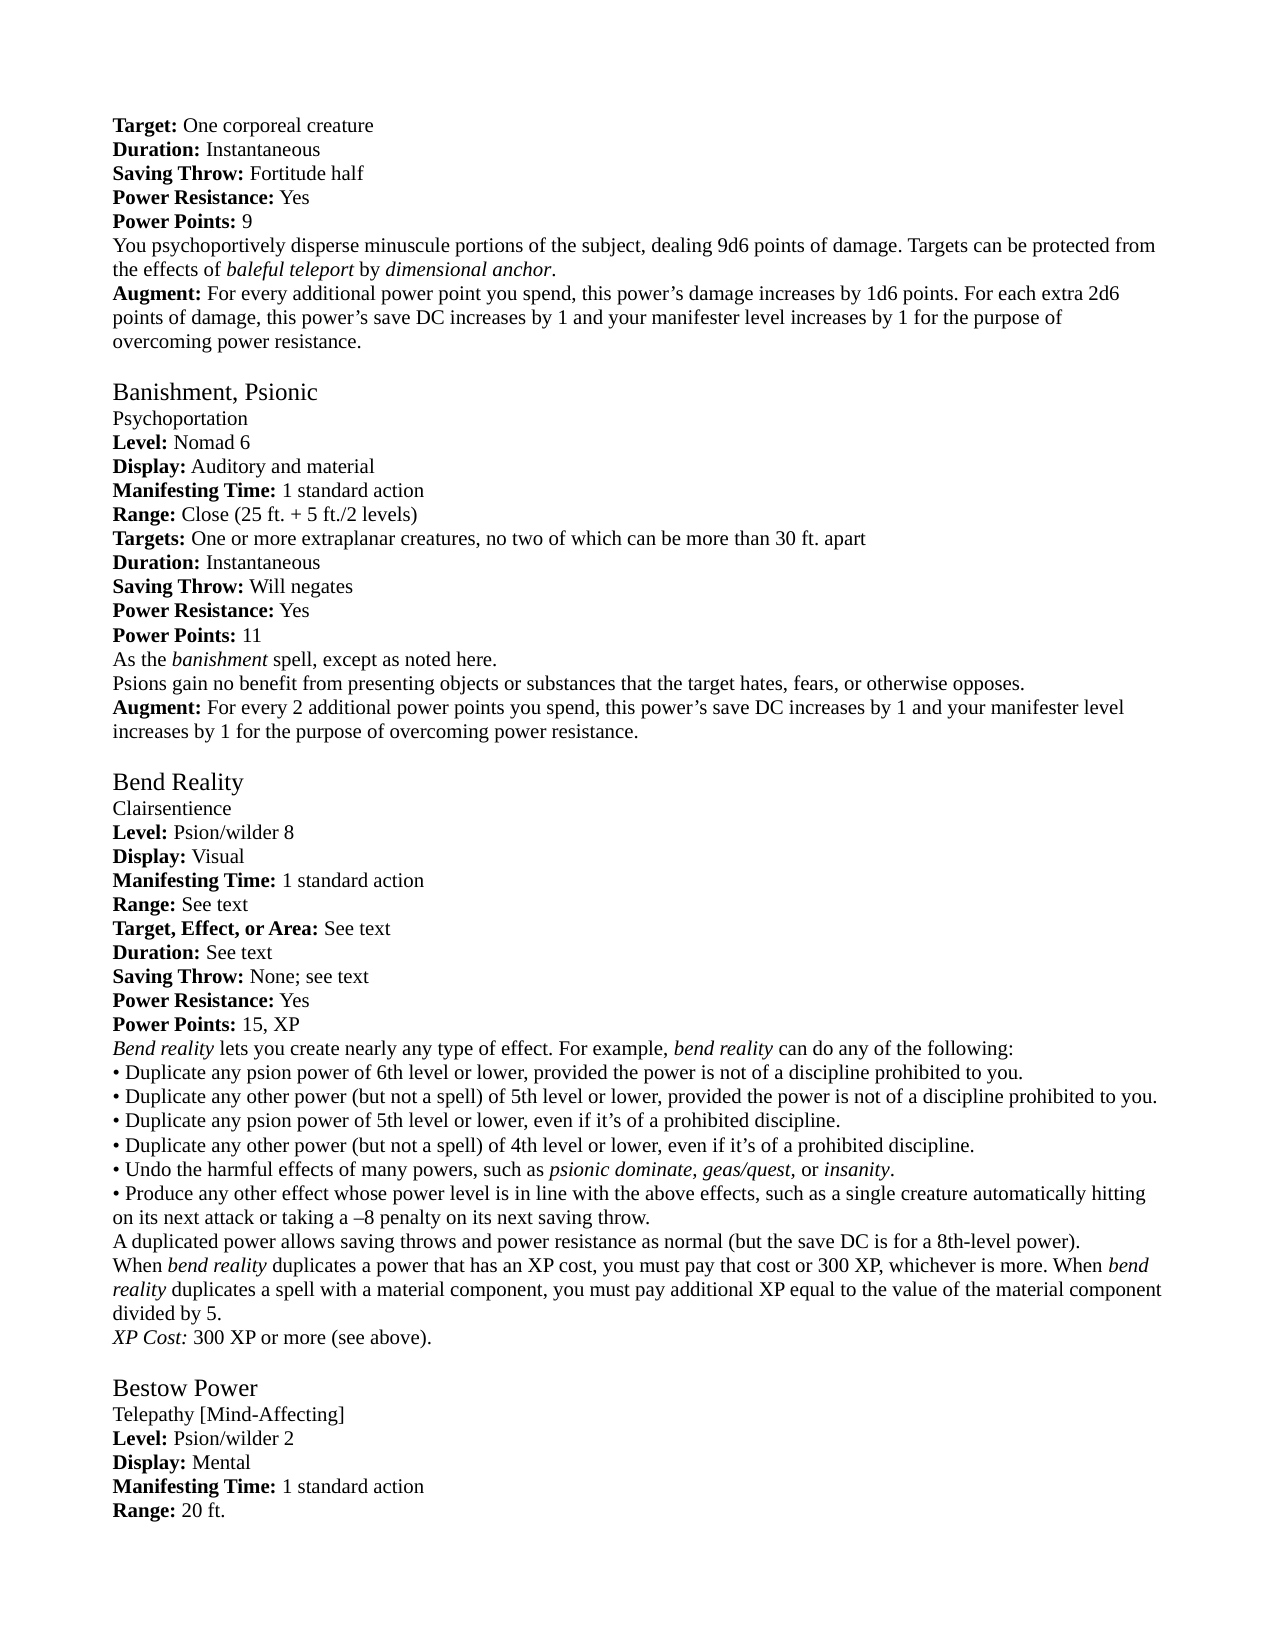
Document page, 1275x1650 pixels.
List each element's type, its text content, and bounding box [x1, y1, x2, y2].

text Display: Visual [112, 844, 1162, 868]
subtitle Bestow Power [112, 1373, 1162, 1402]
text Range: See text [112, 892, 1162, 916]
text XP Cost: 300 XP or more (see above). [112, 1325, 1162, 1349]
text Saving Throw: Will negates [112, 574, 1162, 598]
text Duration: Instantaneous [112, 137, 1162, 161]
text Duration: See text [112, 940, 1162, 964]
text Augment: For every additional power point you spend, this power’s damage increases by 1d6 points. For each extra 2d6 points of damage, this power’s save DC increases by 1 and your manifester level increases by 1 for the purpose of overcoming power resistance. [112, 281, 1162, 353]
text Manifesting Time: 1 standard action [112, 1474, 1162, 1498]
text • Undo the harmful effects of many powers, such as psionic dominate, geas/quest, or insanity. [112, 1157, 1162, 1181]
text Level: Psion/wilder 8 [112, 820, 1162, 844]
text Psions gain no benefit from presenting objects or substances that the target hates, fears, or otherwise opposes. [112, 671, 1162, 695]
text Power Resistance: Yes [112, 598, 1162, 622]
text Power Resistance: Yes [112, 185, 1162, 209]
text Display: Mental [112, 1450, 1162, 1474]
text Power Resistance: Yes [112, 988, 1162, 1012]
text Power Points: 11 [112, 622, 1162, 647]
subtitle Bend Reality [112, 767, 1162, 796]
text Display: Auditory and material [112, 454, 1162, 478]
text When bend reality duplicates a power that has an XP cost, you must pay that cost or 300 XP, whichever is more. When bend reality duplicates a spell with a material component, you must pay additional XP equal to the value of the material component divided by 5. [112, 1253, 1162, 1325]
text Range: Close (25 ft. + 5 ft./2 levels) [112, 502, 1162, 526]
text As the banishment spell, except as noted here. [112, 647, 1162, 671]
text Range: 20 ft. [112, 1498, 1162, 1522]
text Bend reality lets you create nearly any type of effect. For example, bend reality can do any of the following: [112, 1036, 1162, 1060]
text Augment: For every 2 additional power points you spend, this power’s save DC increases by 1 and your manifester level increases by 1 for the purpose of overcoming power resistance. [112, 695, 1162, 743]
text Manifesting Time: 1 standard action [112, 478, 1162, 502]
text You psychoportively disperse minuscule portions of the subject, dealing 9d6 points of damage. Targets can be protected from the effects of baleful teleport by dimensional anchor. [112, 233, 1162, 281]
text Saving Throw: None; see text [112, 964, 1162, 988]
text Clairsentience [112, 796, 1162, 820]
text Manifesting Time: 1 standard action [112, 868, 1162, 892]
text • Duplicate any psion power of 5th level or lower, even if it’s of a prohibited discipline. [112, 1108, 1162, 1132]
text Target, Effect, or Area: See text [112, 916, 1162, 940]
subtitle Banishment, Psionic [112, 377, 1162, 406]
text Targets: One or more extraplanar creatures, no two of which can be more than 30 ft. apart [112, 526, 1162, 550]
text Target: One corporeal creature [112, 112, 1162, 137]
text Telepathy [Mind-Affecting] [112, 1402, 1162, 1426]
text Level: Psion/wilder 2 [112, 1426, 1162, 1450]
text • Duplicate any other power (but not a spell) of 4th level or lower, even if it’s of a prohibited discipline. [112, 1132, 1162, 1157]
text • Duplicate any other power (but not a spell) of 5th level or lower, provided the power is not of a discipline prohibited to you. [112, 1084, 1162, 1108]
text • Produce any other effect whose power level is in line with the above effects, such as a single creature automatically hitting on its next attack or taking a –8 penalty on its next saving throw. [112, 1181, 1162, 1229]
text Duration: Instantaneous [112, 550, 1162, 574]
text Level: Nomad 6 [112, 430, 1162, 454]
text Psychoportation [112, 406, 1162, 430]
text Saving Throw: Fortitude half [112, 161, 1162, 185]
text Power Points: 15, XP [112, 1012, 1162, 1036]
text • Duplicate any psion power of 6th level or lower, provided the power is not of a discipline prohibited to you. [112, 1060, 1162, 1084]
text Power Points: 9 [112, 209, 1162, 233]
text A duplicated power allows saving throws and power resistance as normal (but the save DC is for a 8th-level power). [112, 1229, 1162, 1253]
